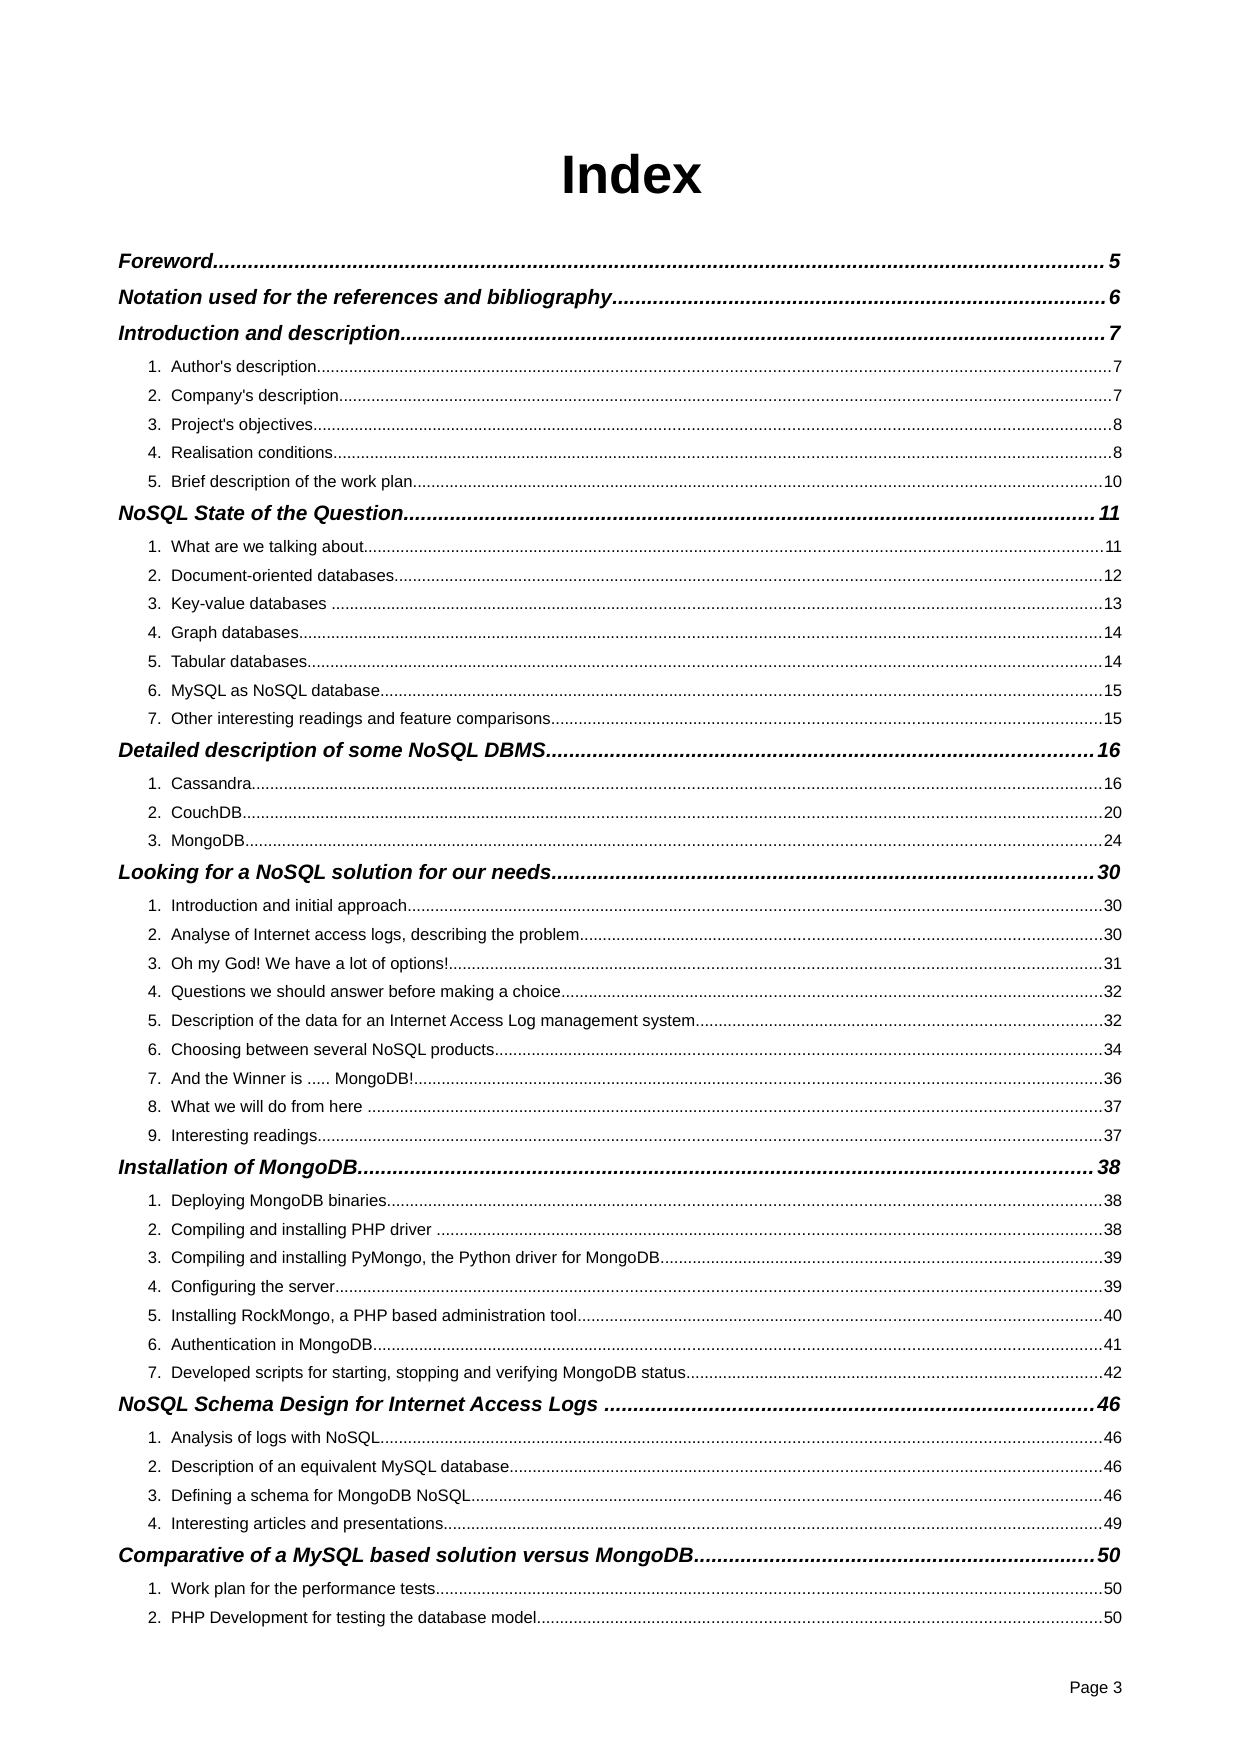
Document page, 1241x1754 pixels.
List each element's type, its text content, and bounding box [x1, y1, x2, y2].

text NoSQL State of the Question 11 [118, 501, 1122, 524]
text 7. And the Winner is ..... MongoDB! 36 [148, 1068, 1122, 1088]
text 5. Tabular databases 14 [148, 652, 1122, 671]
text 3. Compiling and installing PyMongo, the Python driver for MongoDB 39 [148, 1248, 1122, 1267]
text 3. Oh my God! We have a lot of options! 31 [148, 953, 1122, 973]
text 5. Brief description of the work plan 10 [148, 472, 1122, 491]
text 4. Graph databases 14 [148, 623, 1122, 642]
text 4. Realisation conditions 8 [148, 443, 1122, 462]
text 1. Introduction and initial approach 30 [148, 896, 1122, 915]
text 7. Developed scripts for starting, stopping and verifying MongoDB status 42 [148, 1363, 1122, 1382]
text 5. Description of the data for an Internet Access Log management system 32 [148, 1011, 1122, 1030]
text 1. Cassandra 16 [148, 774, 1122, 793]
text 4. Interesting articles and presentations 49 [148, 1514, 1122, 1533]
text 1. Work plan for the performance tests 50 [148, 1579, 1122, 1598]
title Index [118, 143, 1122, 205]
text 6. MySQL as NoSQL database 15 [148, 680, 1122, 699]
text 2. Document-oriented databases 12 [148, 565, 1122, 584]
text 3. Project's objectives 8 [148, 414, 1122, 433]
text 2. Company's description 7 [148, 386, 1122, 405]
text 1. Author's description 7 [148, 357, 1122, 376]
text 4. Configuring the server 39 [148, 1277, 1122, 1296]
text 9. Interesting readings 37 [148, 1126, 1122, 1145]
text Looking for a NoSQL solution for our needs 30 [118, 860, 1122, 884]
text 6. Choosing between several NoSQL products 34 [148, 1040, 1122, 1059]
text 5. Installing RockMongo, a PHP based administration tool 40 [148, 1306, 1122, 1325]
text 3. Key-value databases 13 [148, 594, 1122, 613]
text Introduction and description 7 [118, 321, 1122, 345]
text 3. Defining a schema for MongoDB NoSQL 46 [148, 1485, 1122, 1504]
text 2. PHP Development for testing the database model 50 [148, 1607, 1122, 1627]
text 1. Analysis of logs with NoSQL 46 [148, 1428, 1122, 1447]
text 2. Analyse of Internet access logs, describing the problem 30 [148, 925, 1122, 944]
text NoSQL Schema Design for Internet Access Logs 46 [118, 1392, 1122, 1416]
text 6. Authentication in MongoDB 41 [148, 1334, 1122, 1353]
text 3. MongoDB 24 [148, 831, 1122, 850]
text Notation used for the references and bibliography 6 [118, 285, 1122, 309]
text Installation of MongoDB 38 [118, 1155, 1122, 1179]
text 2. Compiling and installing PHP driver 38 [148, 1219, 1122, 1238]
text 4. Questions we should answer before making a choice 32 [148, 982, 1122, 1001]
text 1. What are we talking about 11 [148, 537, 1122, 556]
text 2. CouchDB 20 [148, 802, 1122, 822]
text Foreword 5 [118, 249, 1122, 273]
text Comparative of a MySQL based solution versus MongoDB 50 [118, 1543, 1122, 1567]
text Detailed description of some NoSQL DBMS 16 [118, 738, 1122, 762]
text 2. Description of an equivalent MySQL database 46 [148, 1457, 1122, 1476]
text 1. Deploying MongoDB binaries 38 [148, 1191, 1122, 1210]
text 8. What we will do from here .... 37 [148, 1097, 1122, 1116]
text 7. Other interesting readings and feature comparisons 15 [148, 709, 1122, 728]
